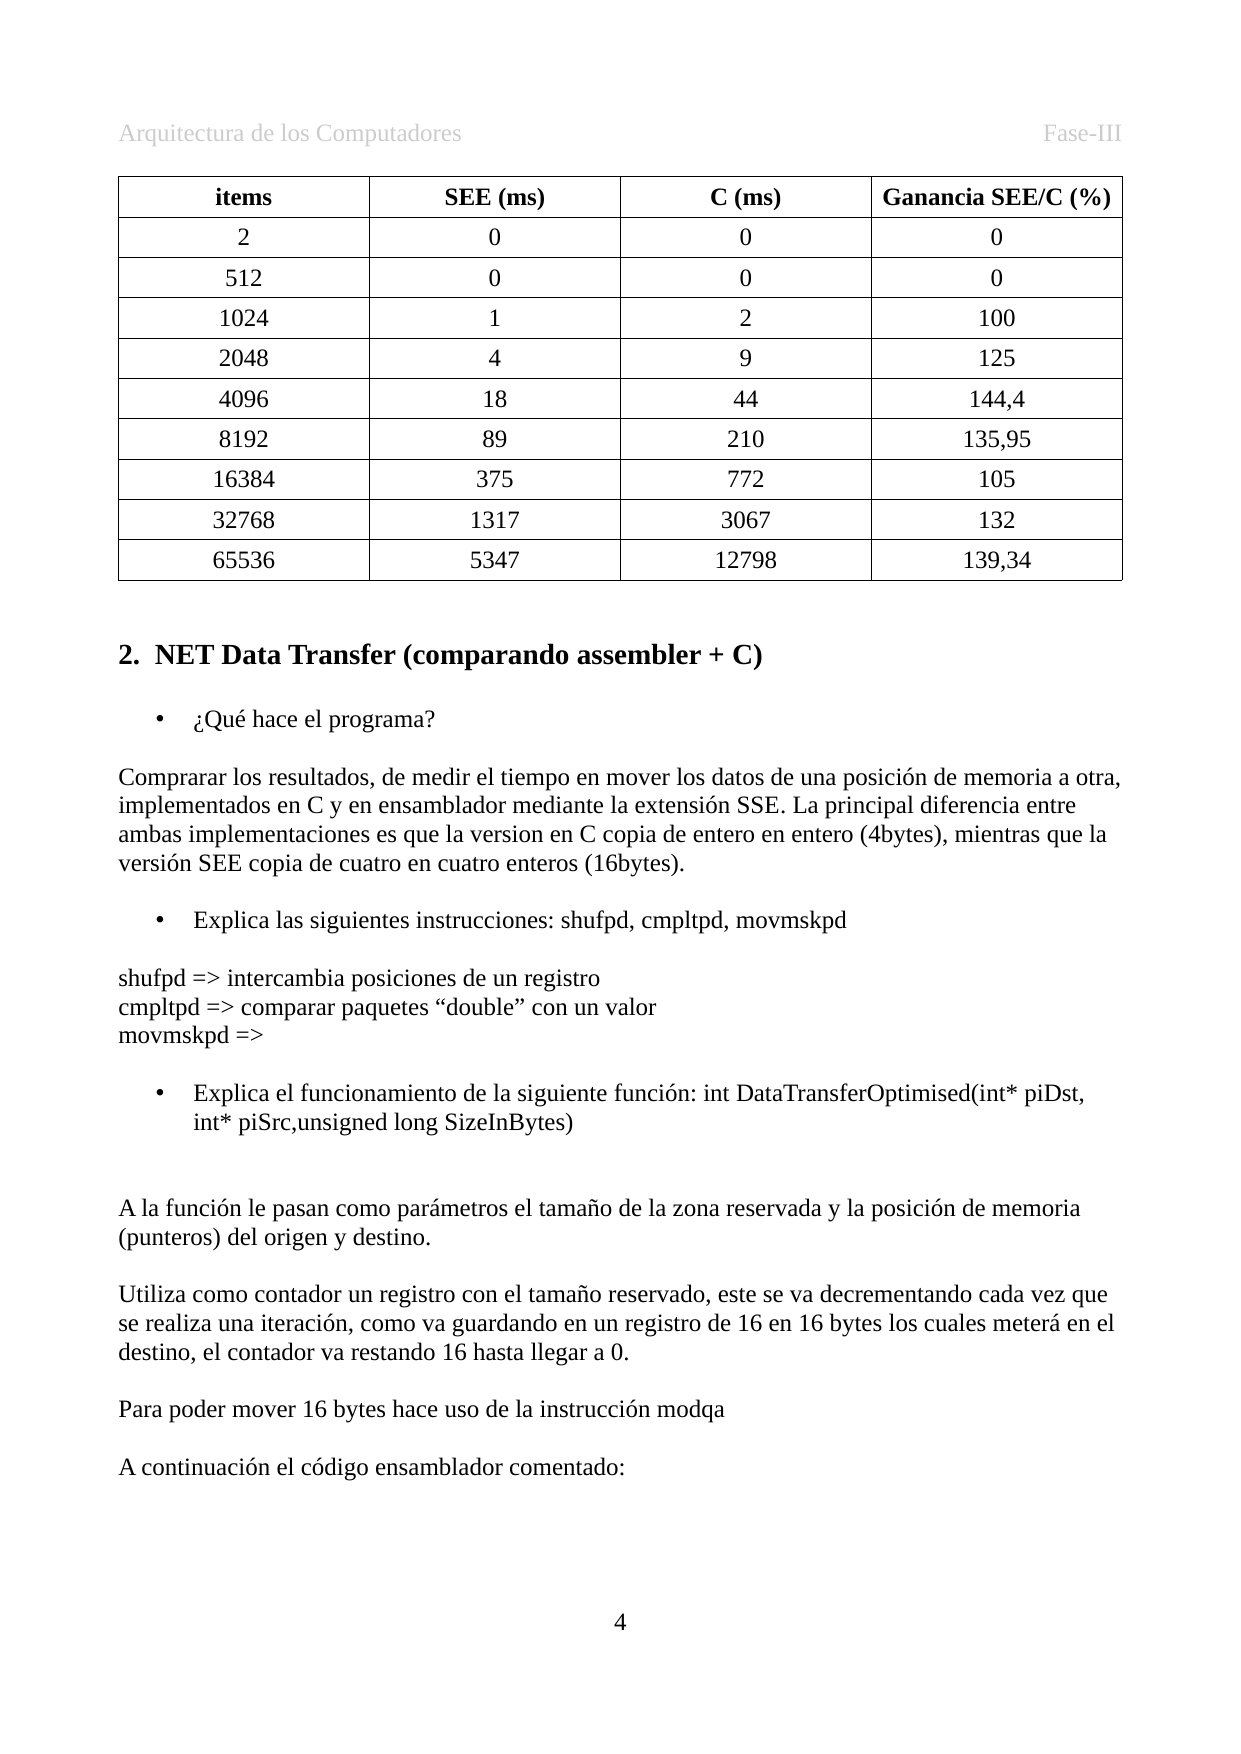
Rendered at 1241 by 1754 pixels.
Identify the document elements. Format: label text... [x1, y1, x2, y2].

table_cell 135,95 [872, 419, 1122, 458]
table_cell 210 [621, 419, 871, 458]
table_cell 139,34 [872, 540, 1122, 579]
text cmpltpd => comparar paquetes “double” con un valor [118, 992, 1122, 1020]
table_cell 44 [621, 379, 871, 418]
table_cell 375 [370, 460, 620, 499]
text Utiliza como contador un registro con el tamaño reservado, este se va decrementando cada vez que se realiza una iteración, como va guardando en un registro de 16 en 16 bytes los cuales meterá en el destino, el contador va restando 16 hasta llegar a 0. [118, 1279, 1122, 1365]
table_cell 2 [621, 298, 871, 338]
table_cell 0 [872, 218, 1122, 257]
table_cell 1 [370, 298, 620, 338]
table_cell 100 [872, 298, 1122, 338]
table_cell 0 [621, 258, 871, 297]
list Explica las siguientes instrucciones: shufpd, cmpltpd, movmskpd [156, 905, 1122, 934]
text movmskpd => [118, 1020, 1122, 1049]
table_cell 32768 [119, 500, 369, 539]
list Explica el funcionamiento de la siguiente función: int DataTransferOptimised(int* piDst, int* piSrc,unsigned long SizeInBytes) [156, 1078, 1122, 1135]
table_cell 1317 [370, 500, 620, 539]
table_cell 105 [872, 460, 1122, 499]
table_cell 512 [119, 258, 369, 297]
table_cell 4096 [119, 379, 369, 418]
text A continuación el código ensamblador comentado: [118, 1452, 1122, 1480]
table_header items [119, 177, 369, 217]
table_cell 132 [872, 500, 1122, 539]
list ¿Qué hace el programa? [156, 704, 1122, 733]
table_cell 2 [119, 218, 369, 257]
table_cell 89 [370, 419, 620, 458]
text Para poder mover 16 bytes hace uso de la instrucción modqa [118, 1394, 1122, 1423]
table_cell 18 [370, 379, 620, 418]
table_cell 8192 [119, 419, 369, 458]
table_cell 772 [621, 460, 871, 499]
table_cell 1024 [119, 298, 369, 338]
text 2. NET Data Transfer (comparando assembler + C) [118, 637, 1122, 671]
table_cell 0 [370, 258, 620, 297]
table_cell 9 [621, 339, 871, 378]
table_cell 12798 [621, 540, 871, 579]
table_cell 4 [370, 339, 620, 378]
table_cell 16384 [119, 460, 369, 499]
text Comprarar los resultados, de medir el tiempo en mover los datos de una posición de memoria a otra, implementados en C y en ensamblador mediante la extensión SSE. La principal diferencia entre ambas implementaciones es que la version en C copia de entero en entero (4bytes), mientras que la versión SEE copia de cuatro en cuatro enteros (16bytes). [118, 762, 1122, 877]
table_header Ganancia SEE/C (%) [872, 177, 1122, 217]
table_header SEE (ms) [370, 177, 620, 217]
table_header C (ms) [621, 177, 871, 217]
table_cell 0 [370, 218, 620, 257]
table_cell 2048 [119, 339, 369, 378]
table_cell 65536 [119, 540, 369, 579]
table_cell 5347 [370, 540, 620, 579]
text shufpd => intercambia posiciones de un registro [118, 963, 1122, 992]
table_cell 144,4 [872, 379, 1122, 418]
table_cell 125 [872, 339, 1122, 378]
table_cell 3067 [621, 500, 871, 539]
table_cell 0 [872, 258, 1122, 297]
text A la función le pasan como parámetros el tamaño de la zona reservada y la posición de memoria (punteros) del origen y destino. [118, 1193, 1122, 1250]
table_cell 0 [621, 218, 871, 257]
